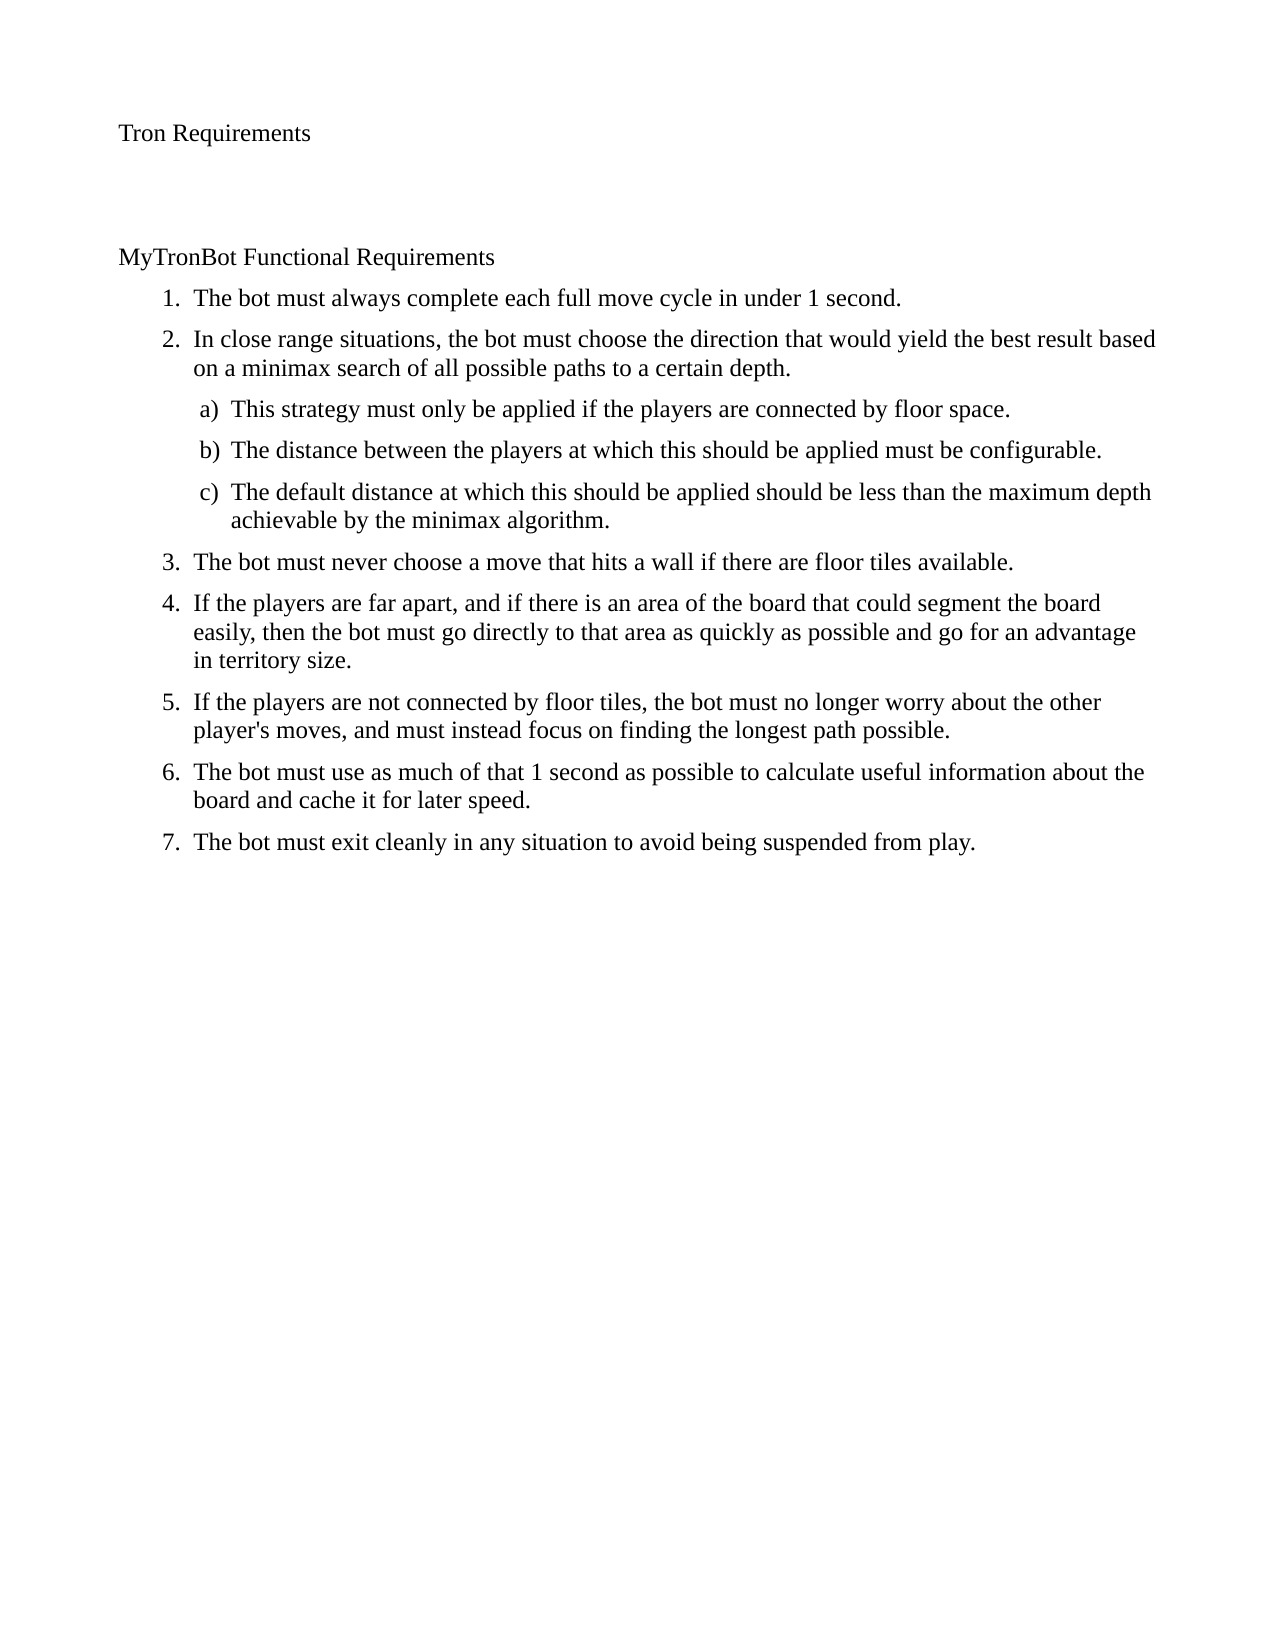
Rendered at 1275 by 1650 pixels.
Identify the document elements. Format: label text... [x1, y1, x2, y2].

list The bot must exit cleanly in any situation to avoid being suspended from play. [156, 827, 1157, 856]
list The bot must never choose a move that hits a wall if there are floor tiles available. [156, 547, 1157, 576]
list This strategy must only be applied if the players are connected by floor space. [193, 394, 1157, 423]
list The default distance at which this should be applied should be less than the maximum depth achievable by the minimax algorithm. [193, 477, 1157, 534]
list The distance between the players at which this should be applied must be configurable. [193, 436, 1157, 464]
text Tron Requirements [118, 118, 1157, 147]
text MyTronBot Functional Requirements [118, 242, 1157, 271]
list If the players are far apart, and if there is an area of the board that could segment the board easily, then the bot must go directly to that area as quickly as possible and go for an advantage in territory size. [156, 588, 1157, 674]
list The bot must always complete each full move cycle in under 1 second. [156, 283, 1157, 312]
list If the players are not connected by floor tiles, the bot must no longer worry about the other player's moves, and must instead focus on finding the longest path possible. [156, 687, 1157, 744]
list The bot must use as much of that 1 second as possible to calculate useful information about the board and cache it for later speed. [156, 757, 1157, 814]
list In close range situations, the bot must choose the direction that would yield the best result based on a minimax search of all possible paths to a certain depth. [156, 324, 1157, 382]
